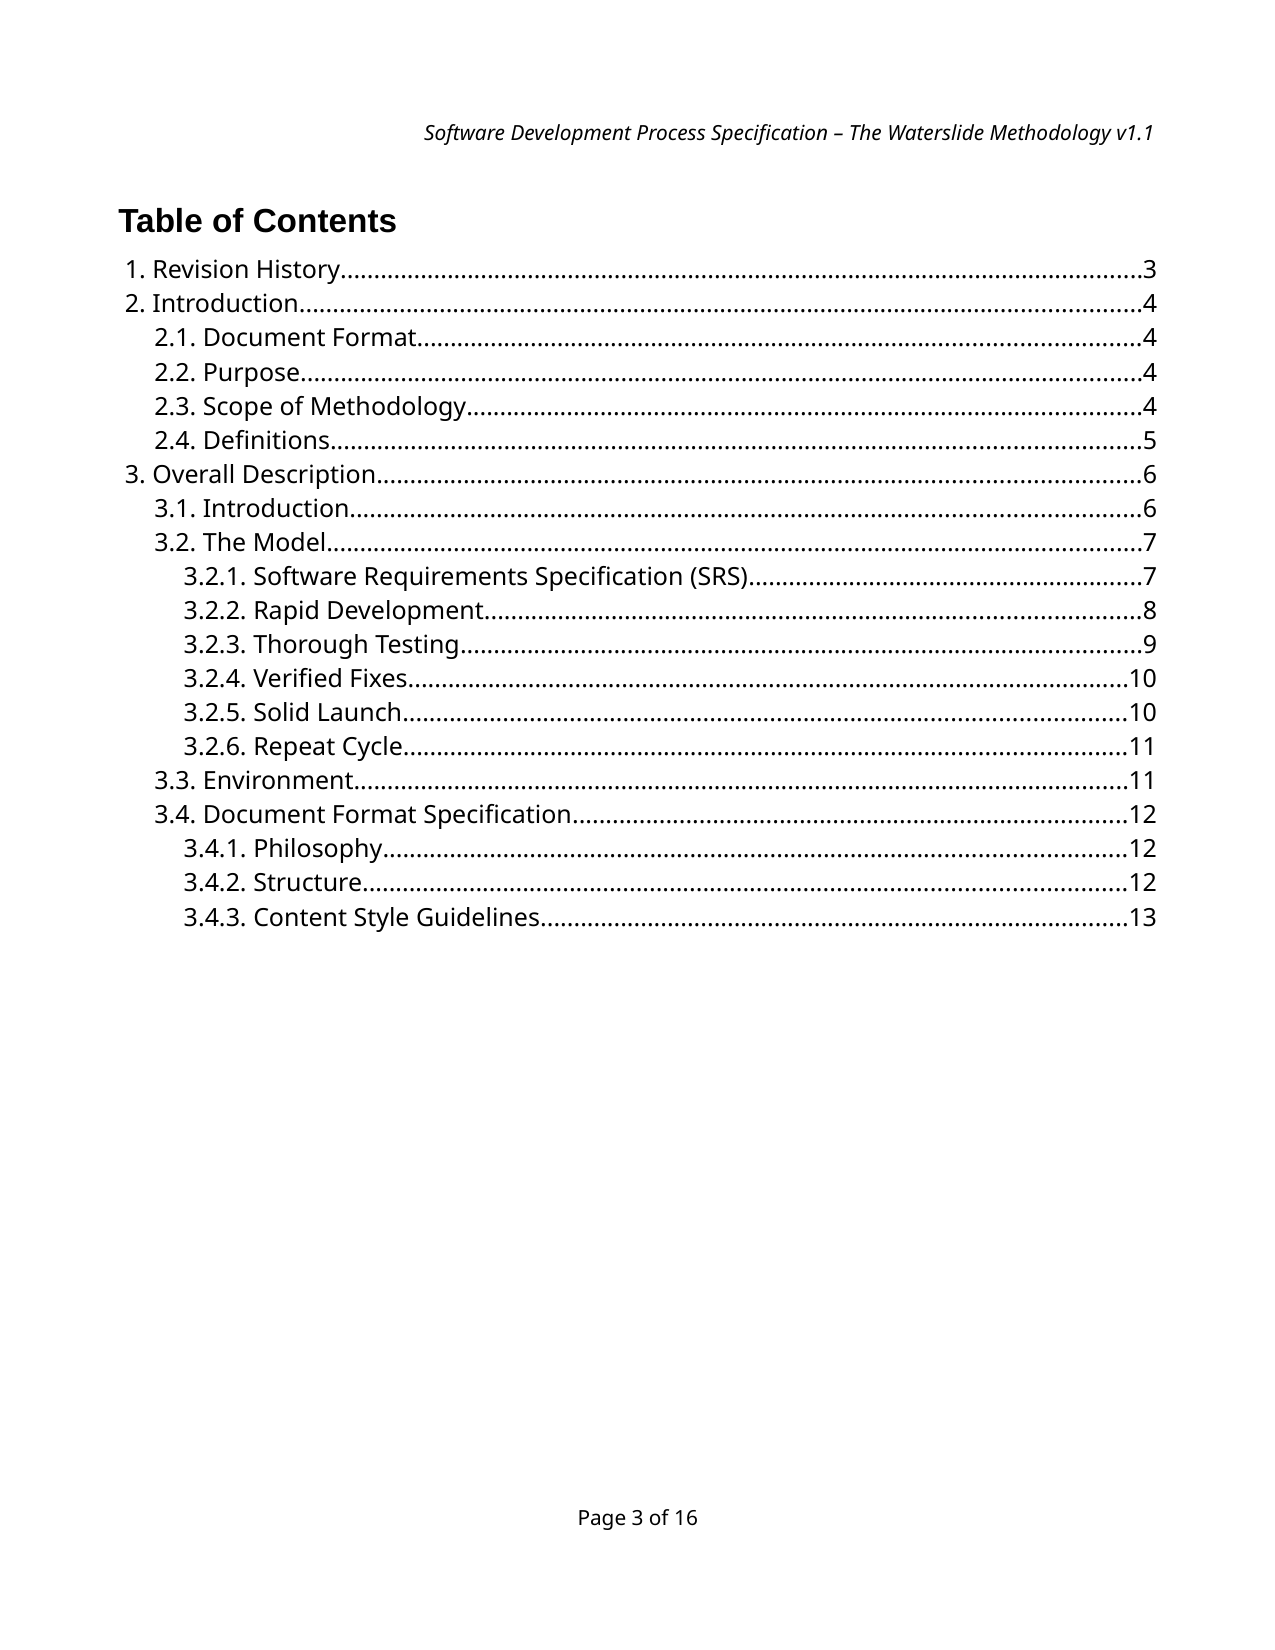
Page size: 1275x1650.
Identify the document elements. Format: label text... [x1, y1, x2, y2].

text 3.2. The Model 7 [148, 524, 1157, 558]
text 3.2.4. Verified Fixes 10 [177, 661, 1157, 695]
text 2. Introduction 4 [118, 286, 1157, 320]
text 3.2.1. Software Requirements Specification (SRS) 7 [177, 558, 1157, 593]
text 3.2.5. Solid Launch 10 [177, 695, 1157, 729]
text 2.2. Purpose 4 [148, 354, 1157, 388]
text 2.3. Scope of Methodology 4 [148, 388, 1157, 422]
text 3. Overall Description 6 [118, 456, 1157, 490]
text 1. Revision History 3 [118, 252, 1157, 286]
text 3.4.3. Content Style Guidelines 13 [177, 899, 1157, 933]
text 3.2.6. Repeat Cycle 11 [177, 729, 1157, 763]
text 2.4. Definitions 5 [148, 422, 1157, 456]
text 3.4.1. Philosophy 12 [177, 831, 1157, 865]
text 3.3. Environment 11 [148, 763, 1157, 797]
text 3.1. Introduction 6 [148, 490, 1157, 524]
text 3.2.3. Thorough Testing 9 [177, 627, 1157, 661]
text 3.2.2. Rapid Development 8 [177, 593, 1157, 627]
subtitle Table of Contents [118, 201, 1157, 239]
text 3.4. Document Format Specification 12 [148, 797, 1157, 831]
text 2.1. Document Format 4 [148, 320, 1157, 354]
text 3.4.2. Structure 12 [177, 865, 1157, 899]
